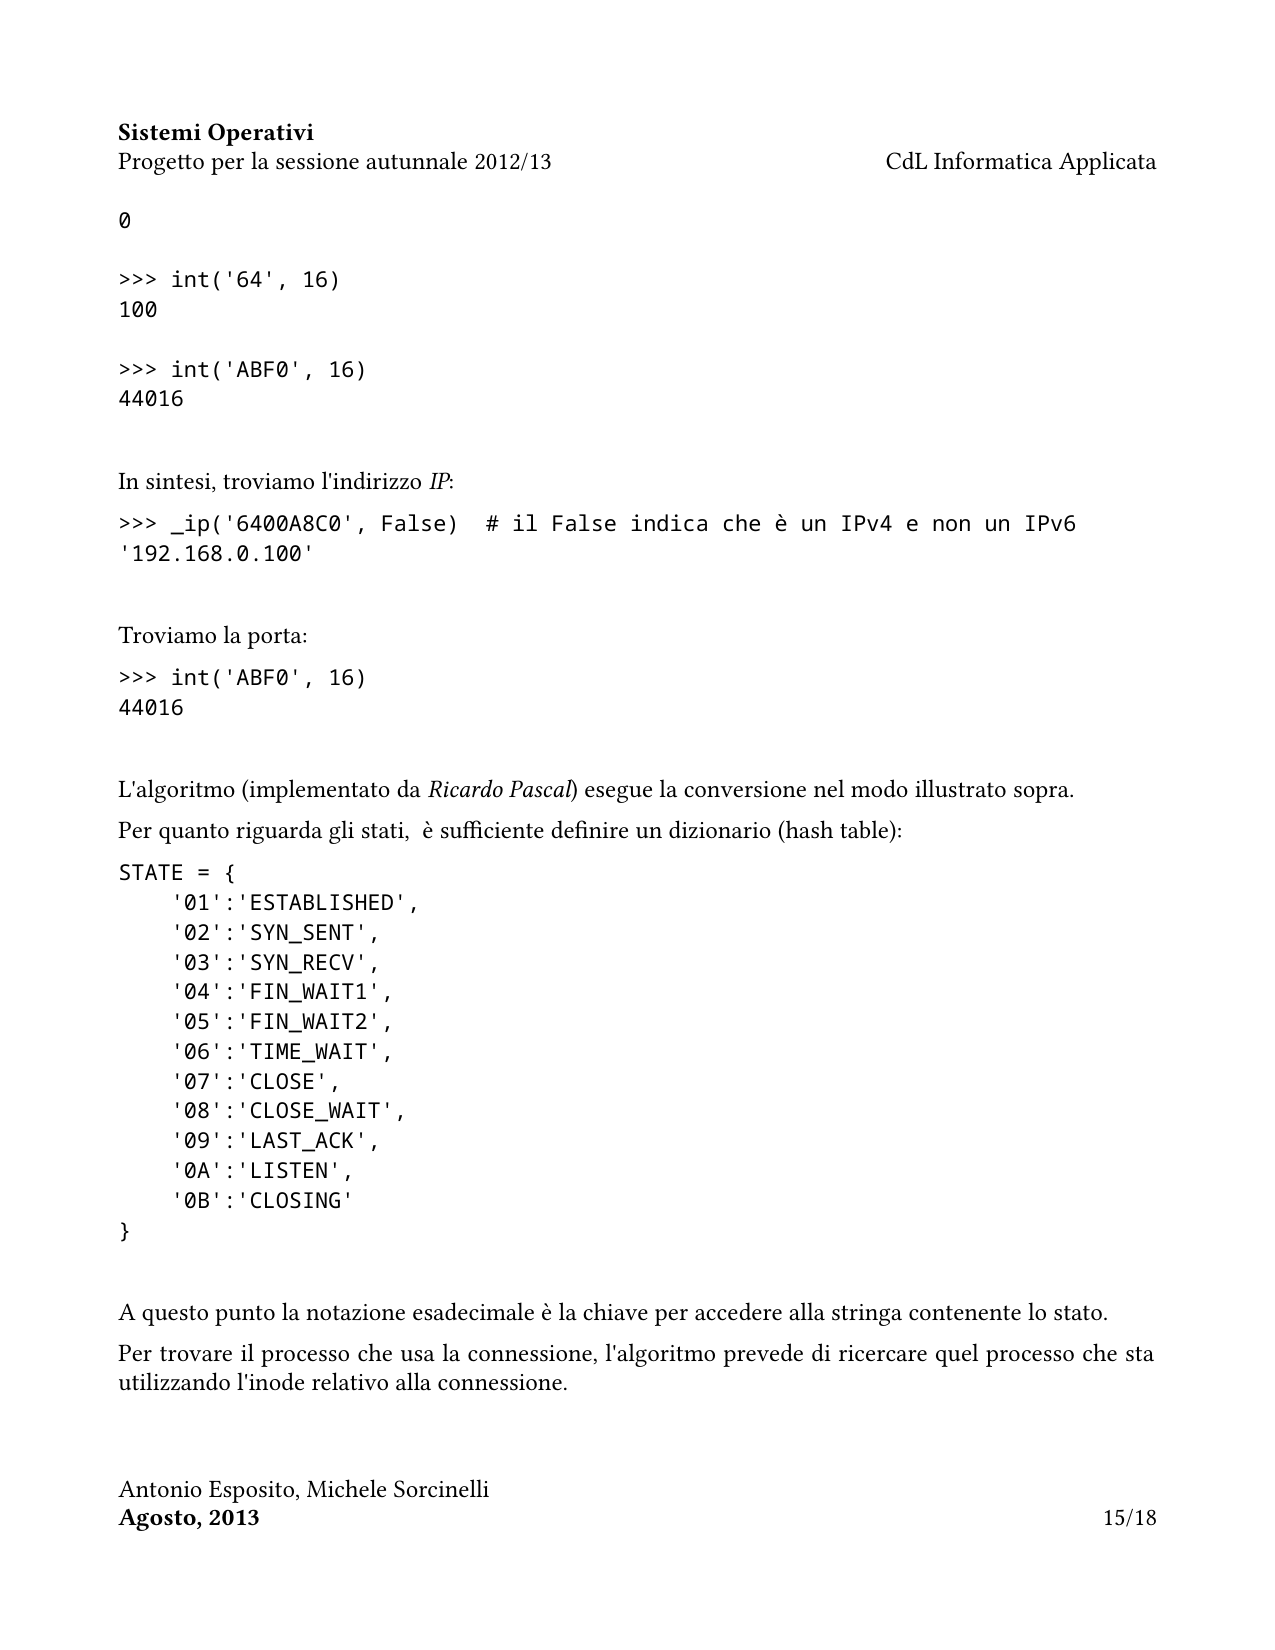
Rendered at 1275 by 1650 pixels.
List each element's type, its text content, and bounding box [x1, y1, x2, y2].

text A questo punto la notazione esadecimale è la chiave per accedere alla stringa contenente lo stato. [118, 1298, 1157, 1327]
text STATE = { '01':'ESTABLISHED', '02':'SYN_SENT', '03':'SYN_RECV', '04':'FIN_WAIT1', '05':'FIN_WAIT2', '06':'TIME_WAIT', '07':'CLOSE', '08':'CLOSE_WAIT', '09':'LAST_ACK', '0A':'LISTEN', '0B':'CLOSING' } [118, 857, 1157, 1244]
text In sintesi, troviamo l'indirizzo IP: [118, 467, 1157, 495]
text Troviamo la porta: [118, 621, 1157, 649]
text >>> _ip('6400A8C0', False) # il False indica che è un IPv4 e non un IPv6 '192.168.0.100' [118, 508, 1157, 567]
text L'algoritmo (implementato da Ricardo Pascal) esegue la conversione nel modo illustrato sopra. [118, 775, 1157, 804]
text >>> int('ABF0', 16) 44016 [118, 662, 1157, 722]
text Per trovare il processo che usa la connessione, l'algoritmo prevede di ricercare quel processo che sta utilizzando l'inode relativo alla connessione. [118, 1339, 1157, 1396]
text Per quanto riguarda gli stati, è sufficiente definire un dizionario (hash table): [118, 816, 1157, 845]
text 0 >>> int('64', 16) 100 >>> int('ABF0', 16) 44016 [118, 205, 1157, 413]
